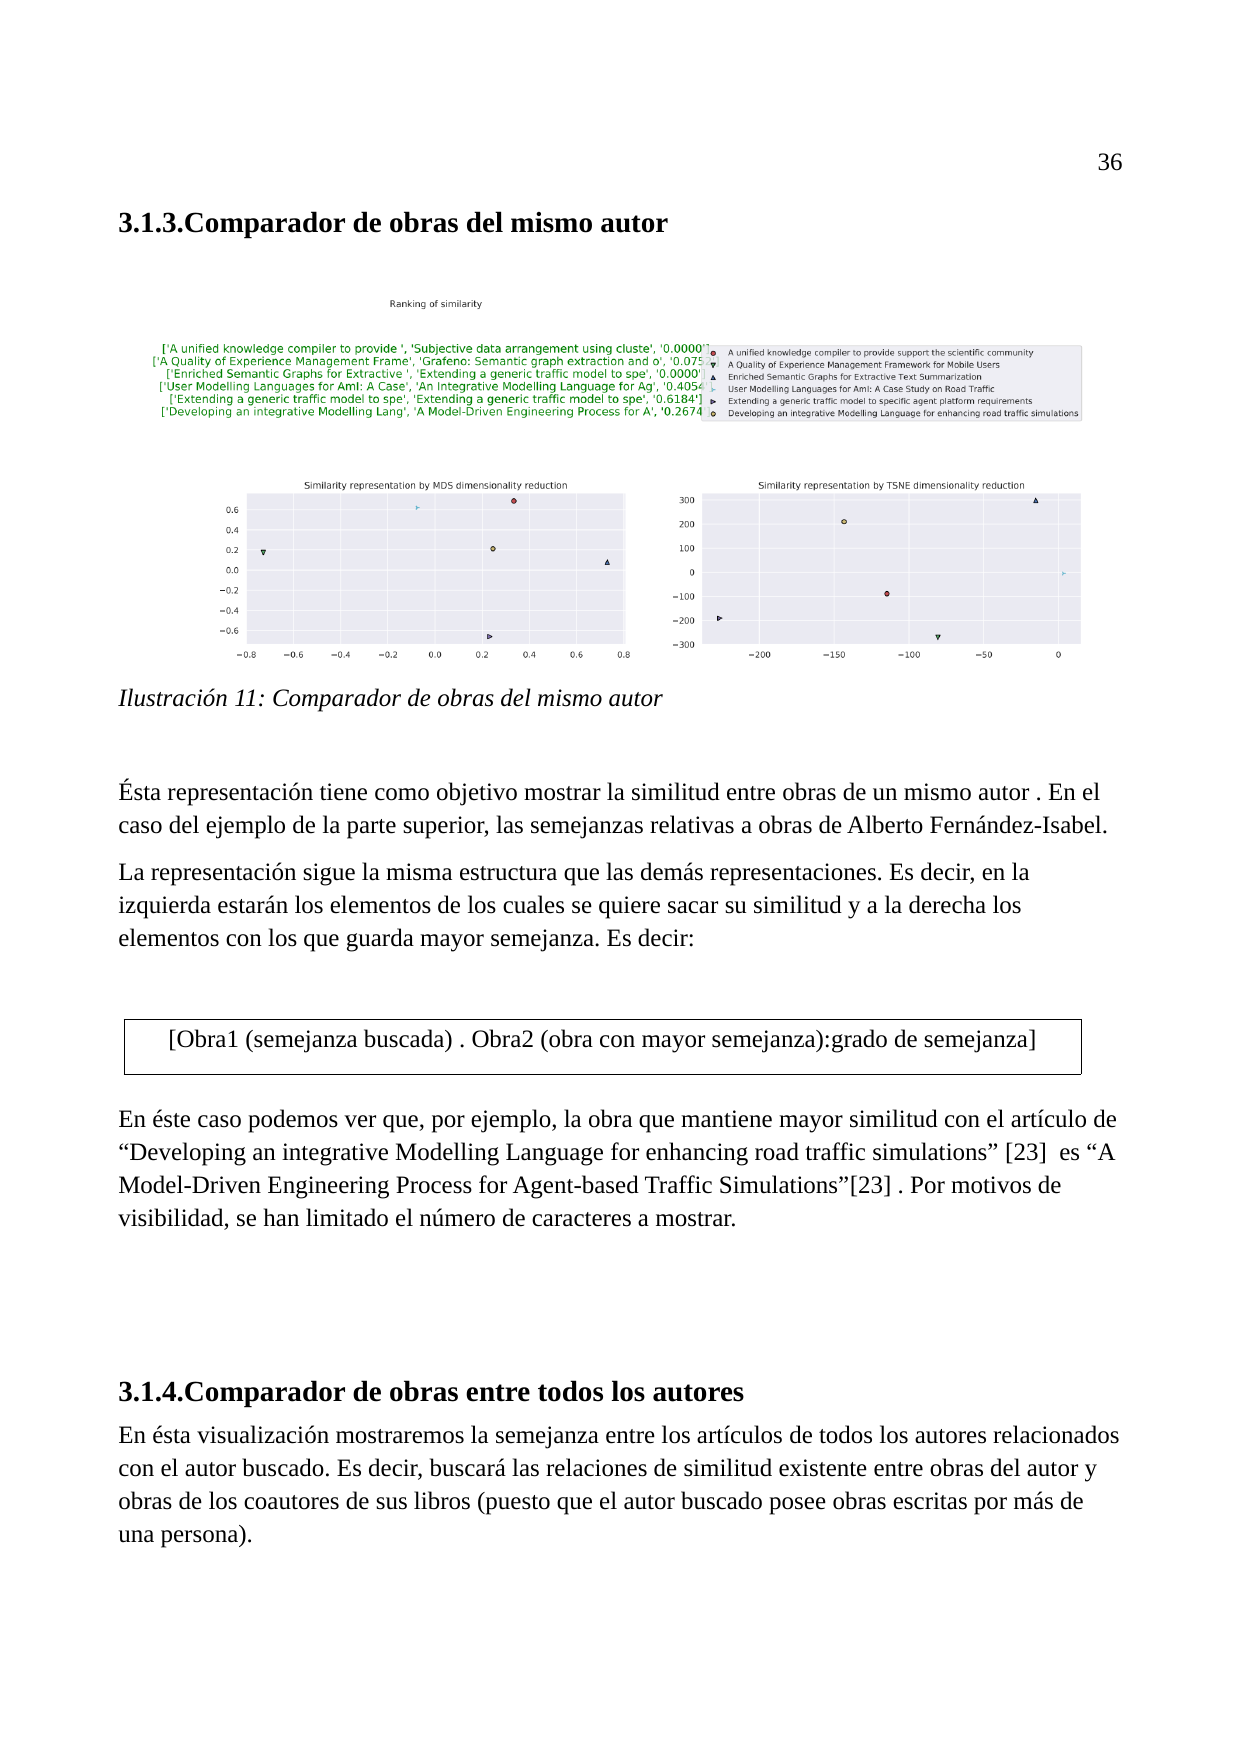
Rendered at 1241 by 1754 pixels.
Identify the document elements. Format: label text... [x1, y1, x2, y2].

picture [118, 263, 1123, 678]
subtitle 3.1.3.Comparador de obras del mismo autor [118, 205, 1122, 239]
subtitle 3.1.4.Comparador de obras entre todos los autores [118, 1374, 1122, 1408]
text En ésta visualización mostraremos la semejanza entre los artículos de todos los autores relacionados con el autor buscado. Es decir, buscará las relaciones de similitud existente entre obras del autor y obras de los coautores de sus libros (puesto que el autor buscado posee obras escritas por más de una persona). [118, 1420, 1122, 1548]
text Ésta representación tiene como objetivo mostrar la similitud entre obras de un mismo autor . En el caso del ejemplo de la parte superior, las semejanzas relativas a obras de Alberto Fernández-Isabel. [118, 777, 1122, 839]
text En éste caso podemos ver que, por ejemplo, la obra que mantiene mayor similitud con el artículo de “Developing an integrative Modelling Language for enhancing road traffic simulations” [23] es “A Model-Driven Engineering Process for Agent-based Traffic Simulations”[23] . Por motivos de visibilidad, se han limitado el número de caracteres a mostrar. [118, 1104, 1122, 1232]
text Ilustración 11: Comparador de obras del mismo autor [118, 678, 1122, 712]
text La representación sigue la misma estructura que las demás representaciones. Es decir, en la izquierda estarán los elementos de los cuales se quiere sacar su similitud y a la derecha los elementos con los que guarda mayor semejanza. Es decir: [118, 857, 1122, 952]
table_header [Obra1 (semejanza buscada) . Obra2 (obra con mayor semejanza):grado de semejanza] [125, 1020, 1081, 1074]
